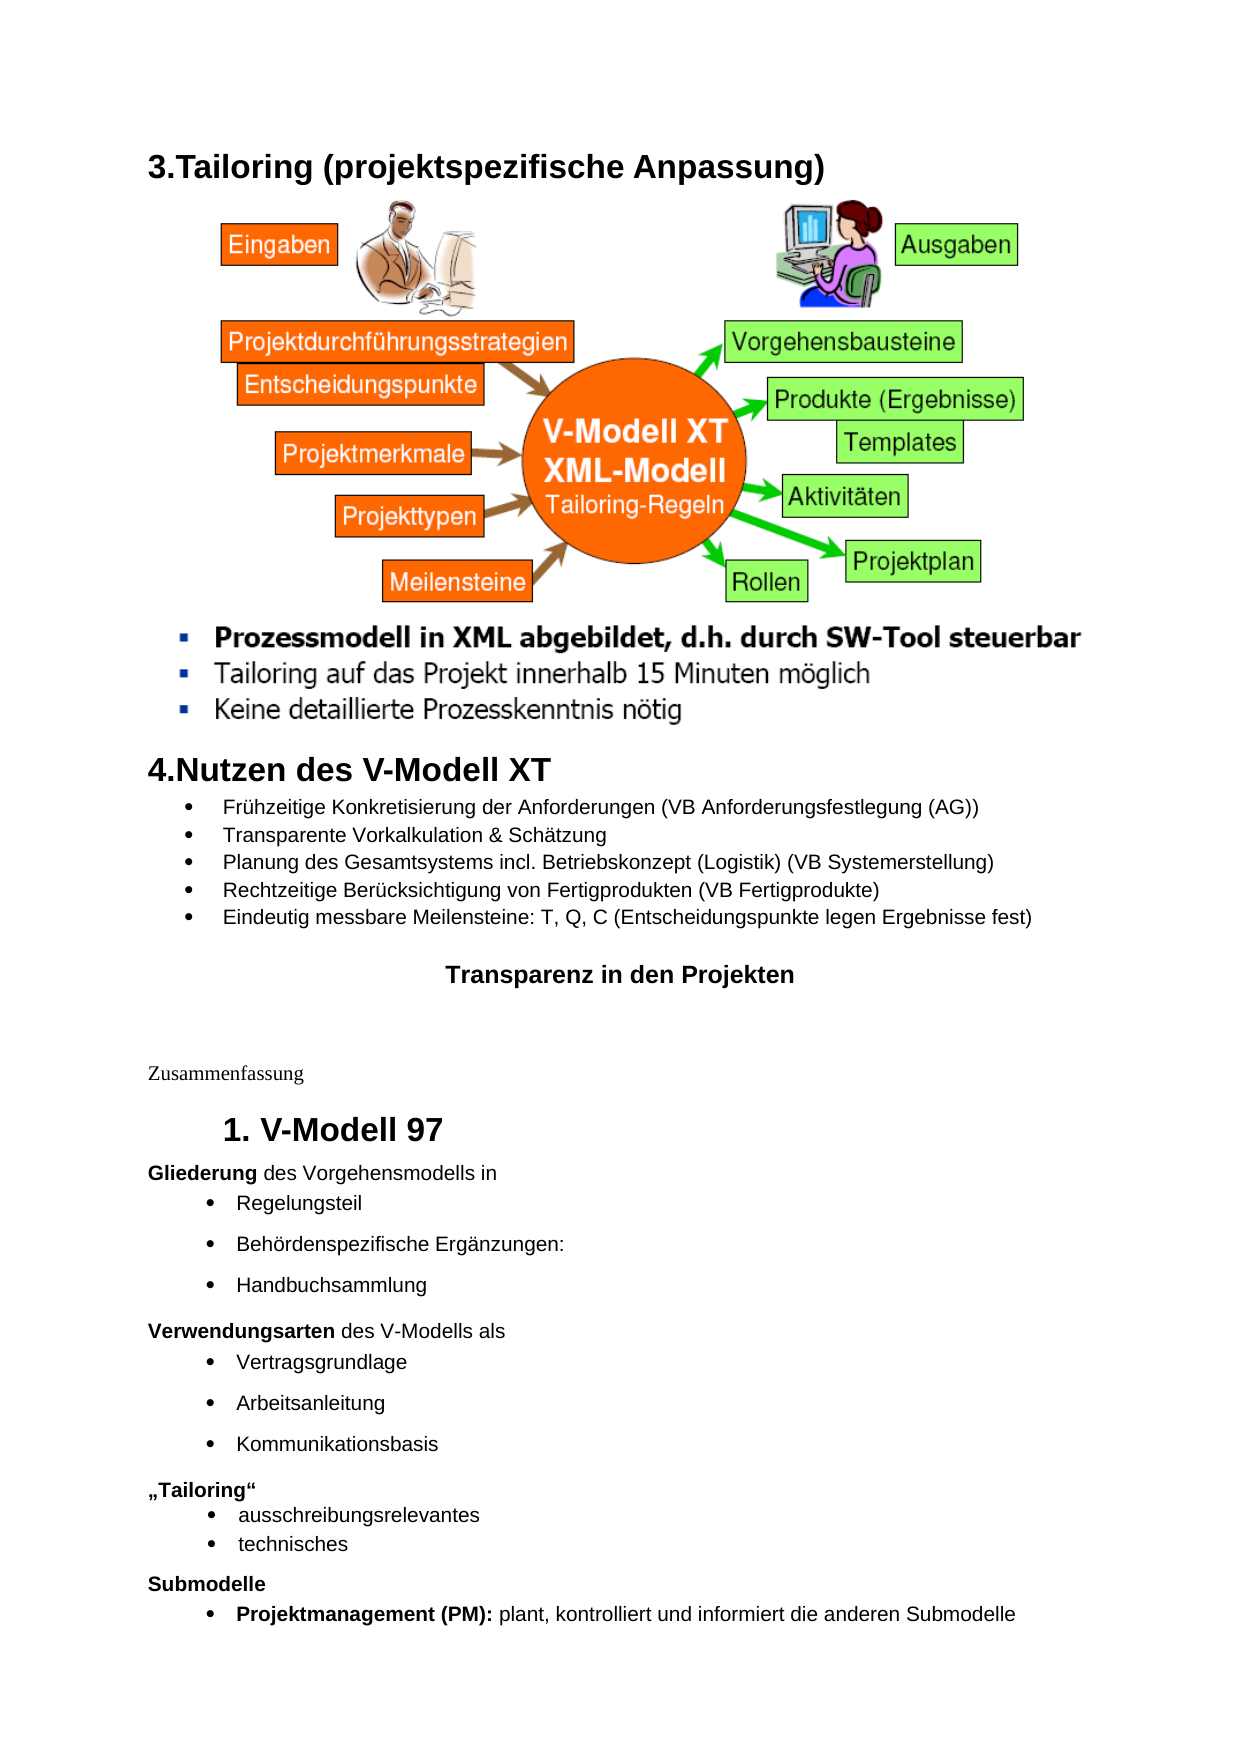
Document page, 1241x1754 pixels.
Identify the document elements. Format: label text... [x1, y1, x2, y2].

list Eindeutig messbare Meilensteine: T, Q, C (Entscheidungspunkte legen Ergebnisse fest) [185, 905, 1093, 929]
subtitle Tailoring (projektspezifische Anpassung) [148, 148, 1093, 186]
subtitle Nutzen des V-Modell XT [148, 750, 1093, 788]
list Behördenspezifische Ergänzungen: [207, 1232, 1093, 1256]
text Submodelle [148, 1572, 1093, 1596]
text Verwendungsarten des V-Modells als [148, 1319, 1093, 1343]
list Vertragsgrundlage [207, 1349, 1093, 1373]
list Transparente Vorkalkulation & Schätzung [185, 822, 1093, 846]
list Arbeitsanleitung [207, 1390, 1093, 1414]
list Handbuchsammlung [207, 1273, 1093, 1297]
picture [147, 192, 1092, 726]
list Planung des Gesamtsystems incl. Betriebskonzept (Logistik) (VB Systemerstellung) [185, 850, 1093, 874]
list Projektmanagement (PM): plant, kontrolliert und informiert die anderen Submodelle [207, 1602, 1093, 1626]
list technisches [208, 1531, 1093, 1555]
list Frühzeitige Konkretisierung der Anforderungen (VB Anforderungsfestlegung (AG)) [185, 795, 1093, 819]
text Gliederung des Vorgehensmodells in [148, 1160, 1093, 1184]
subtitle V-Modell 97 [223, 1110, 1093, 1148]
text „Tailoring“ [148, 1478, 1093, 1502]
list Rechtzeitige Berücksichtigung von Fertigprodukten (VB Fertigprodukte) [185, 878, 1093, 902]
list Regelungsteil [207, 1191, 1093, 1215]
list Kommunikationsbasis [207, 1431, 1093, 1455]
text Transparenz in den Projekten [148, 960, 1093, 989]
text Zusammenfassung [148, 1061, 1093, 1085]
list ausschreibungsrelevantes [208, 1502, 1093, 1527]
